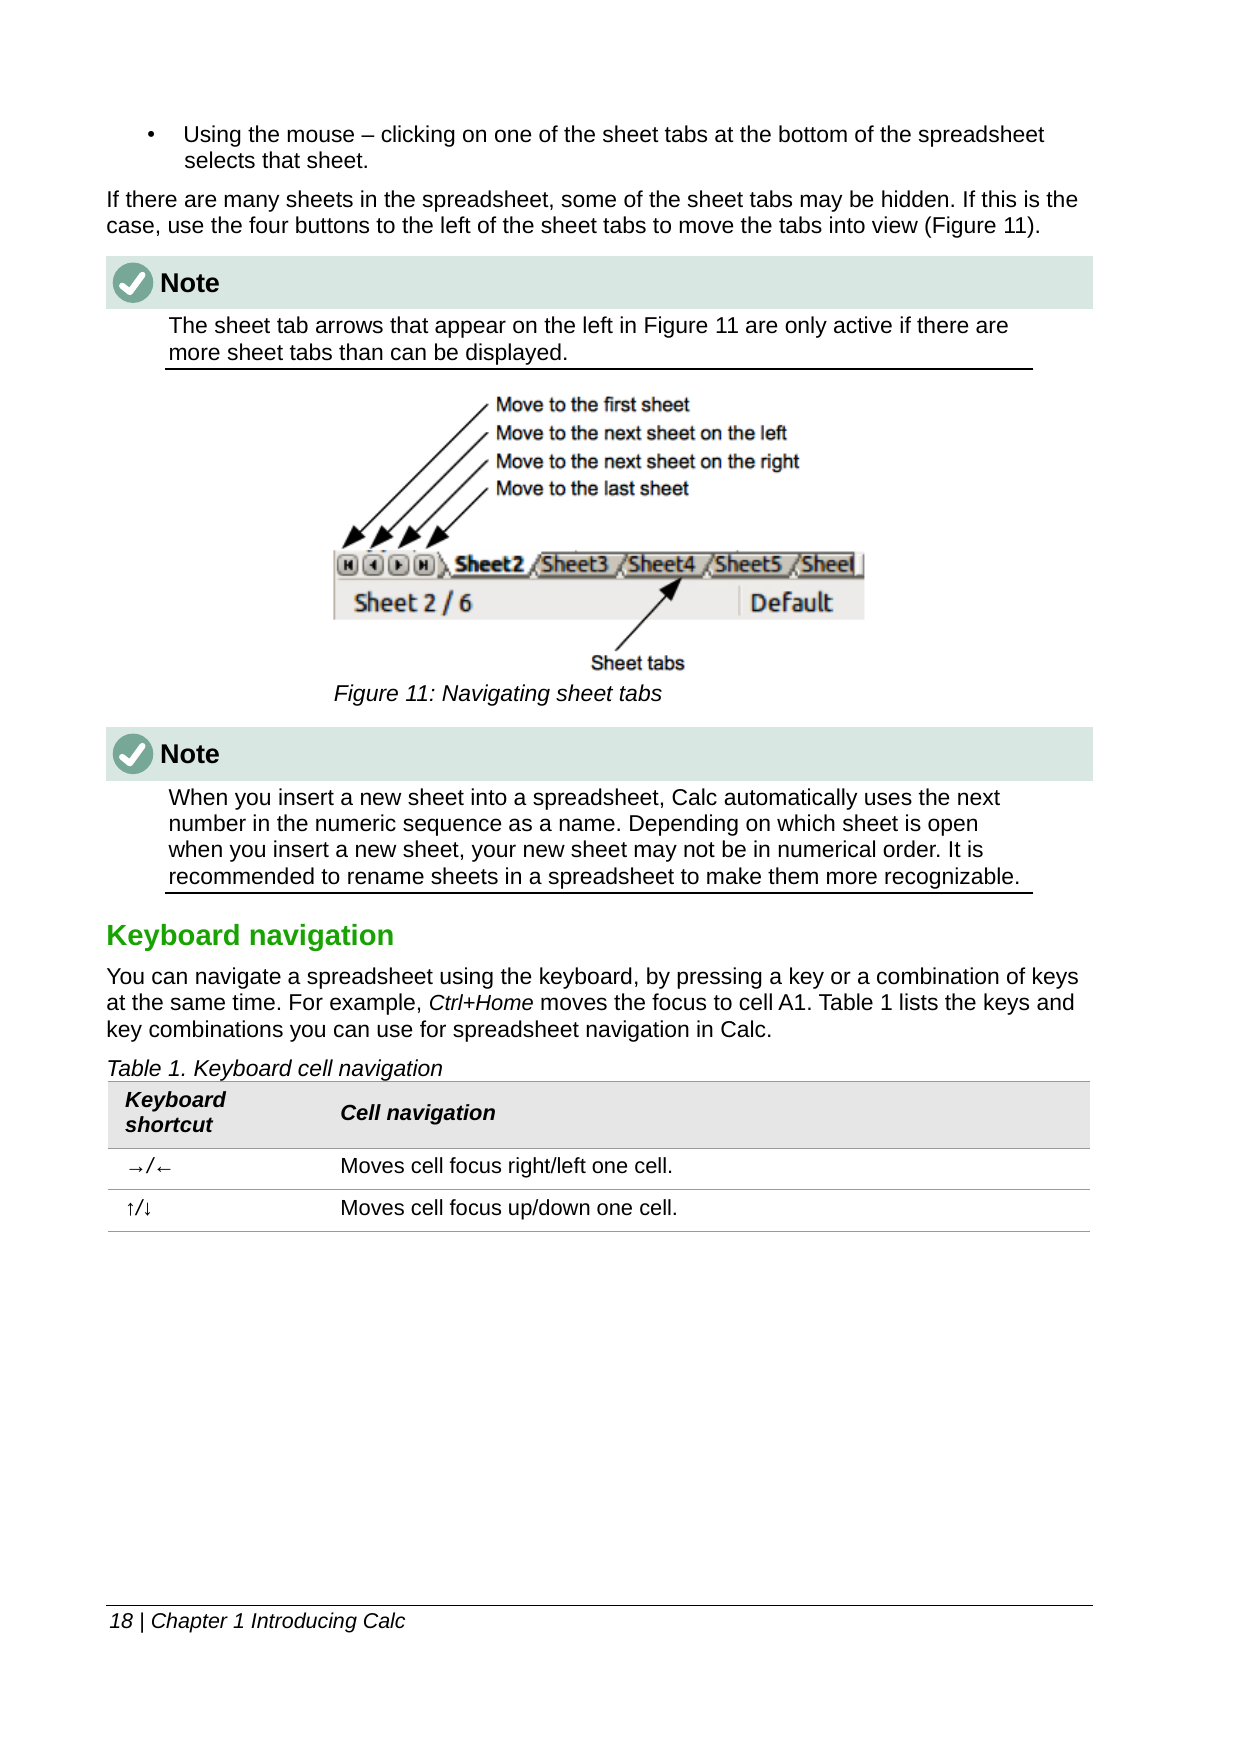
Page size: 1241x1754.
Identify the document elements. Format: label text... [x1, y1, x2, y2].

list Using the mouse – clicking on one of the sheet tabs at the bottom of the spreadsheet selects that sheet. [144, 118, 1093, 177]
subtitle Keyboard navigation [106, 918, 1093, 951]
text Figure 11: Navigating sheet tabs [334, 681, 865, 707]
picture [333, 387, 866, 681]
table_cell →/← [108, 1149, 323, 1189]
text You can navigate a spreadsheet using the keyboard, by pressing a key or a combination of keys at the same time. For example, Ctrl+Home moves the focus to cell A1. Table 1 lists the keys and key combinations you can use for spreadsheet navigation in Calc. [106, 963, 1093, 1042]
text If there are many sheets in the spreadsheet, some of the sheet tabs may be hidden. If this is the case, use the four buttons to the left of the sheet tabs to move the tabs into view (Figure 11). [106, 186, 1093, 238]
text The sheet tab arrows that appear on the left in Figure 11 are only active if there are more sheet tabs than can be displayed. [165, 309, 1033, 368]
table_cell Moves cell focus up/down one cell. [323, 1190, 1090, 1231]
subtitle Note [106, 727, 1093, 781]
table_header Cell navigation [323, 1082, 1090, 1148]
subtitle Note [106, 256, 1093, 309]
text When you insert a new sheet into a spreadsheet, Calc automatically uses the next number in the numeric sequence as a name. Depending on which sheet is open when you insert a new sheet, your new sheet may not be in numerical order. It is recommended to rename sheets in a spreadsheet to make them more recognizable. [165, 781, 1033, 892]
text Table 1. Keyboard cell navigation [106, 1054, 1093, 1081]
table_cell ↑/↓ [108, 1190, 323, 1231]
table_cell Moves cell focus right/left one cell. [323, 1149, 1090, 1189]
table_header Keyboard shortcut [108, 1082, 323, 1148]
